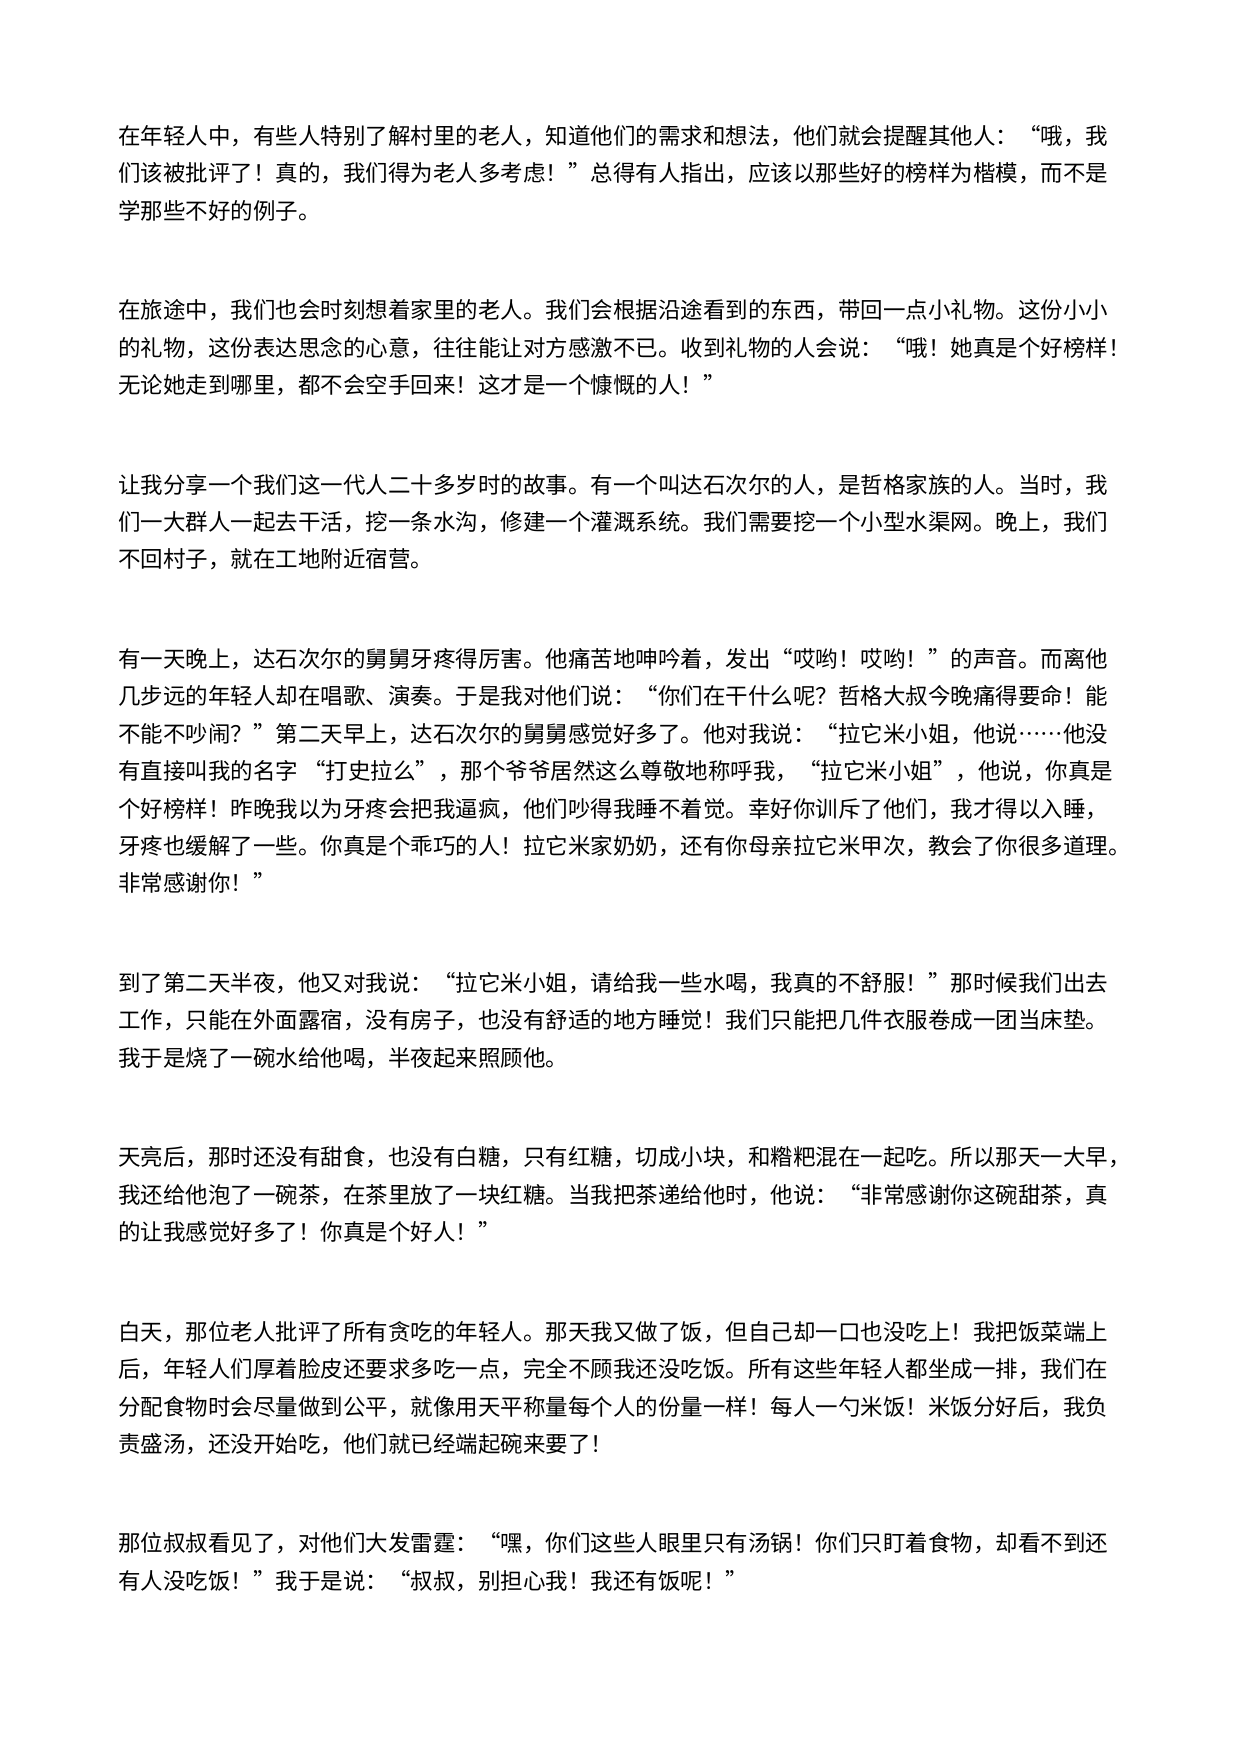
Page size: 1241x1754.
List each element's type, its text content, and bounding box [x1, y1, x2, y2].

text 有一天晚上，达石次尔的舅舅牙疼得厉害。他痛苦地呻吟着，发出“哎哟！哎哟！”的声音。而离他几步远的年轻人却在唱歌、演奏。于是我对他们说：“你们在干什么呢？哲格大叔今晚痛得要命！能不能不吵闹？”第二天早上，达石次尔的舅舅感觉好多了。他对我说：“拉它米小姐，他说……他没有直接叫我的名字 “打史拉么”，那个爷爷居然这么尊敬地称呼我，“拉它米小姐”，他说，你真是个好榜样！昨晚我以为牙疼会把我逼疯，他们吵得我睡不着觉。幸好你训斥了他们，我才得以入睡，牙疼也缓解了一些。你真是个乖巧的人！拉它米家奶奶，还有你母亲拉它米甲次，教会了你很多道理。非常感谢你！” [118, 641, 1122, 898]
text 到了第二天半夜，他又对我说：“拉它米小姐，请给我一些水喝，我真的不舒服！”那时候我们出去工作，只能在外面露宿，没有房子，也没有舒适的地方睡觉！我们只能把几件衣服卷成一团当床垫。我于是烧了一碗水给他喝，半夜起来照顾他。 [118, 965, 1122, 1073]
text 白天，那位老人批评了所有贪吃的年轻人。那天我又做了饭，但自己却一口也没吃上！我把饭菜端上后，年轻人们厚着脸皮还要求多吃一点，完全不顾我还没吃饭。所有这些年轻人都坐成一排，我们在分配食物时会尽量做到公平，就像用天平称量每个人的份量一样！每人一勺米饭！米饭分好后，我负责盛汤，还没开始吃，他们就已经端起碗来要了！ [118, 1314, 1122, 1459]
text 让我分享一个我们这一代人二十多岁时的故事。有一个叫达石次尔的人，是哲格家族的人。当时，我们一大群人一起去干活，挖一条水沟，修建一个灌溉系统。我们需要挖一个小型水渠网。晚上，我们不回村子，就在工地附近宿营。 [118, 467, 1122, 574]
text 在旅途中，我们也会时刻想着家里的老人。我们会根据沿途看到的东西，带回一点小礼物。这份小小的礼物，这份表达思念的心意，往往能让对方感激不已。收到礼物的人会说：“哦！她真是个好榜样！无论她走到哪里，都不会空手回来！这才是一个慷慨的人！” [118, 292, 1122, 400]
text 天亮后，那时还没有甜食，也没有白糖，只有红糖，切成小块，和糌粑混在一起吃。所以那天一大早，我还给他泡了一碗茶，在茶里放了一块红糖。当我把茶递给他时，他说：“非常感谢你这碗甜茶，真的让我感觉好多了！你真是个好人！” [118, 1139, 1122, 1247]
text 在年轻人中，有些人特别了解村里的老人，知道他们的需求和想法，他们就会提醒其他人：“哦，我们该被批评了！真的，我们得为老人多考虑！”总得有人指出，应该以那些好的榜样为楷模，而不是学那些不好的例子。 [118, 118, 1122, 226]
text 那位叔叔看见了，对他们大发雷霆：“嘿，你们这些人眼里只有汤锅！你们只盯着食物，却看不到还有人没吃饭！”我于是说：“叔叔，别担心我！我还有饭呢！” [118, 1526, 1122, 1596]
